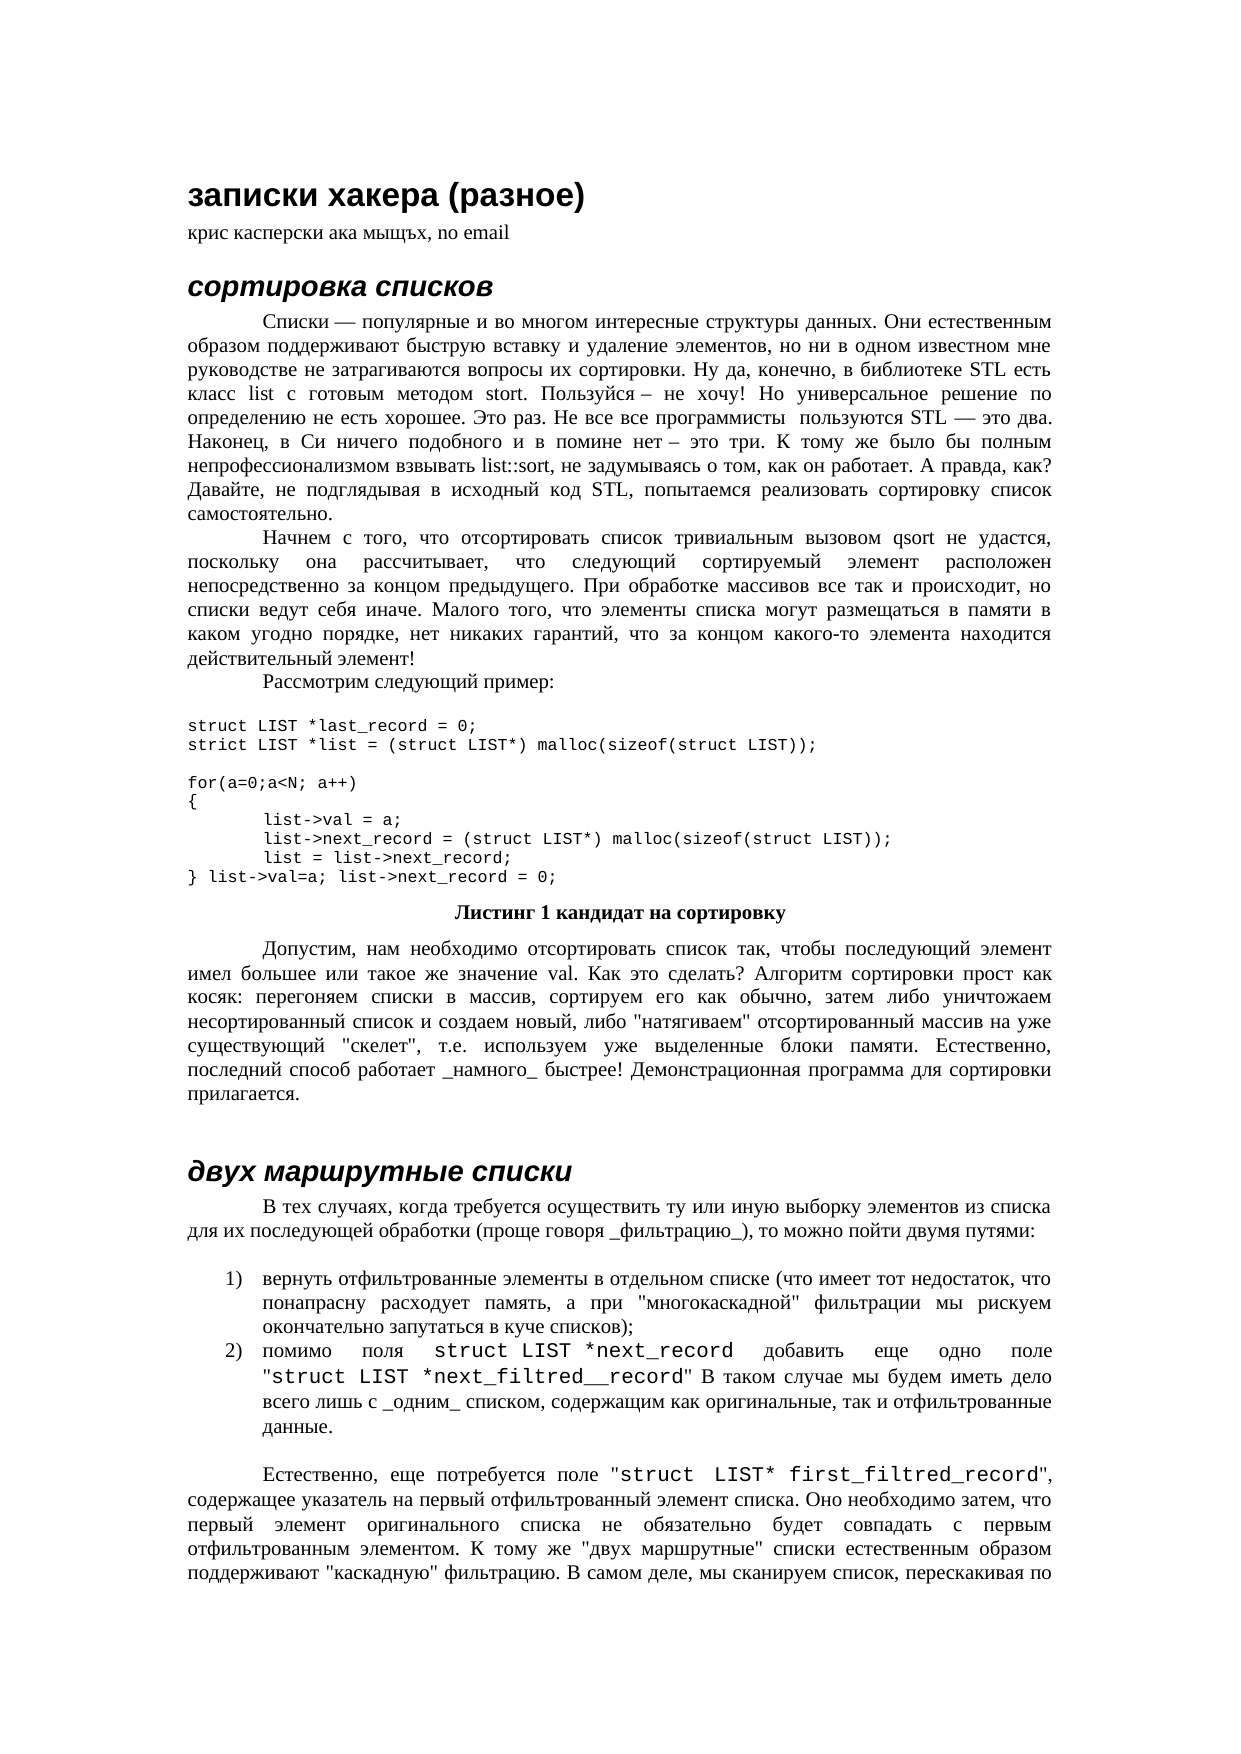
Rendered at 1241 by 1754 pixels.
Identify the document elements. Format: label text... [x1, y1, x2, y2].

text Рассмотрим следующий пример: [187, 669, 1053, 693]
text В тех случаях, когда требуется осуществить ту или иную выборку элементов из списка для их последующей обработки (проще говоря _фильтрацию_), то можно пойти двумя путями: [187, 1194, 1053, 1242]
text for(a=0;a<N; a++) [187, 774, 1053, 793]
subtitle двух маршрутные списки [187, 1154, 1053, 1187]
text } list->val=a; list->next_record = 0; [187, 868, 1053, 887]
subtitle записки хакера (разное) [187, 175, 1053, 213]
text Списки — популярные и во многом интересные структуры данных. Они естественным образом поддерживают быструю вставку и удаление элементов, но ни в одном известном мне руководстве не затрагиваются вопросы их сортировки. Ну да, конечно, в библиотеке STL есть класс list с готовым методом stort. Пользуйся – не хочу! Но универсальное решение по определению не есть хорошее. Это раз. Не все все программисты пользуются STL — это два. Наконец, в Си ничего подобного и в помине нет – это три. К тому же было бы полным непрофессионализмом взвывать list::sort, не задумываясь о том, как он работает. А правда, как? Давайте, не подглядывая в исходный код STL, попытаемся реализовать сортировку список самостоятельно. [187, 308, 1053, 525]
list вернуть отфильтрованные элементы в отдельном списке (что имеет тот недостаток, что понапрасну расходует память, а при "многокаскадной" фильтрации мы рискуем окончательно запутаться в куче списков); [225, 1266, 1053, 1338]
text Естественно, еще потребуется поле "struct LIST* first_filtred_record", содержащее указатель на первый отфильтрованный элемент списка. Оно необходимо затем, что первый элемент оригинального списка не обязательно будет совпадать с первым отфильтрованным элементом. К тому же "двух маршрутные" списки естественным образом поддерживают "каскадную" фильтрацию. В самом деле, мы сканируем список, перескакивая по [187, 1462, 1053, 1584]
text strict LIST *list = (struct LIST*) malloc(sizeof(struct LIST)); [187, 736, 1053, 755]
text list = list->next_record; [187, 849, 1053, 868]
list помимо поля struct LIST *next_record добавить еще одно поле "struct LIST *next_filtred__record" В таком случае мы будем иметь дело всего лишь с _одним_ списком, содержащим как оригинальные, так и отфильтрованные данные. [225, 1338, 1053, 1438]
text крис касперски ака мыщъх, no email [187, 220, 1053, 244]
text Листинг 1 кандидат на сортировку [187, 900, 1053, 924]
text { [187, 793, 1053, 812]
text Начнем с того, что отсортировать список тривиальным вызовом qsort не удастся, поскольку она рассчитывает, что следующий сортируемый элемент расположен непосредственно за концом предыдущего. При обработке массивов все так и происходит, но списки ведут себя иначе. Малого того, что элементы списка могут размещаться в памяти в каком угодно порядке, нет никаких гарантий, что за концом какого-то элемента находится действительный элемент! [187, 525, 1053, 669]
text list->val = a; [187, 812, 1053, 831]
text list->next_record = (struct LIST*) malloc(sizeof(struct LIST)); [187, 831, 1053, 849]
subtitle сортировка списков [187, 269, 1053, 302]
text Допустим, нам необходимо отсортировать список так, чтобы последующий элемент имел большее или такое же значение val. Как это сделать? Алгоритм сортировки прост как косяк: перегоняем списки в массив, сортируем его как обычно, затем либо уничтожаем несортированный список и создаем новый, либо "натягиваем" отсортированный массив на уже существующий "скелет", т.е. используем уже выделенные блоки памяти. Естественно, последний способ работает _намного_ быстрее! Демонстрационная программа для сортировки прилагается. [187, 936, 1053, 1105]
text struct LIST *last_record = 0; [187, 718, 1053, 736]
